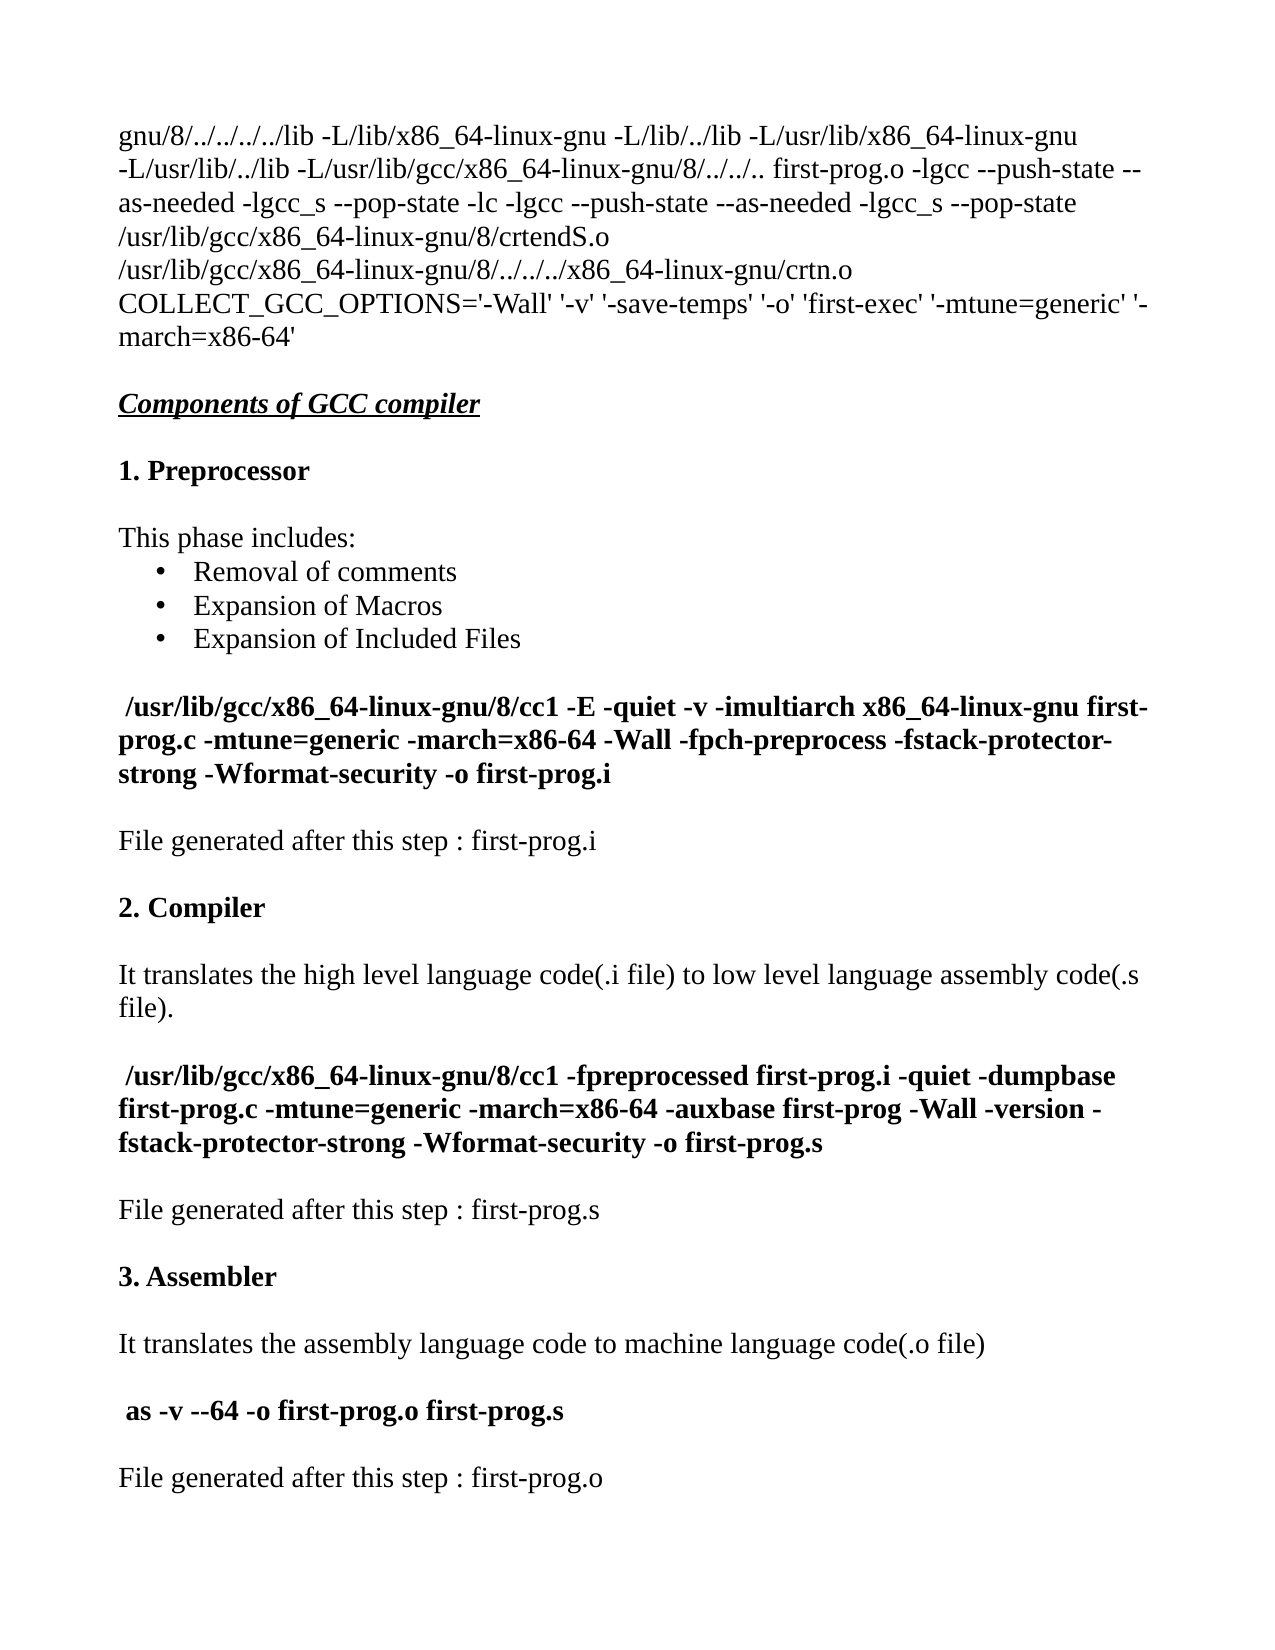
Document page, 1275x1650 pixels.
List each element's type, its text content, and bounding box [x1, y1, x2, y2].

text /usr/lib/gcc/x86_64-linux-gnu/8/cc1 -fpreprocessed first-prog.i -quiet -dumpbase first-prog.c -mtune=generic -march=x86-64 -auxbase first-prog -Wall -version -fstack-protector-strong -Wformat-security -o first-prog.s [118, 1058, 1157, 1158]
text File generated after this step : first-prog.s [118, 1192, 1157, 1225]
text gnu/8/../../../../lib -L/lib/x86_64-linux-gnu -L/lib/../lib -L/usr/lib/x86_64-linux-gnu -L/usr/lib/../lib -L/usr/lib/gcc/x86_64-linux-gnu/8/../../.. first-prog.o -lgcc --push-state --as-needed -lgcc_s --pop-state -lc -lgcc --push-state --as-needed -lgcc_s --pop-state /usr/lib/gcc/x86_64-linux-gnu/8/crtendS.o /usr/lib/gcc/x86_64-linux-gnu/8/../../../x86_64-linux-gnu/crtn.o [118, 118, 1157, 286]
text File generated after this step : first-prog.i [118, 823, 1157, 856]
text /usr/lib/gcc/x86_64-linux-gnu/8/cc1 -E -quiet -v -imultiarch x86_64-linux-gnu first-prog.c -mtune=generic -march=x86-64 -Wall -fpch-preprocess -fstack-protector-strong -Wformat-security -o first-prog.i [118, 689, 1157, 789]
text File generated after this step : first-prog.o [118, 1460, 1157, 1494]
text 3. Assembler [118, 1259, 1157, 1292]
text 1. Preprocessor [118, 453, 1157, 487]
text Components of GCC compiler [118, 386, 1157, 420]
list Expansion of Included Files [156, 621, 1157, 655]
list Expansion of Macros [156, 588, 1157, 621]
text It translates the assembly language code to machine language code(.o file) [118, 1326, 1157, 1359]
list Removal of comments [156, 554, 1157, 588]
text 2. Compiler [118, 890, 1157, 923]
text This phase includes: [118, 521, 1157, 554]
text COLLECT_GCC_OPTIONS='-Wall' '-v' '-save-temps' '-o' 'first-exec' '-mtune=generic' '-march=x86-64' [118, 286, 1157, 353]
text as -v --64 -o first-prog.o first-prog.s [118, 1393, 1157, 1427]
text It translates the high level language code(.i file) to low level language assembly code(.s file). [118, 957, 1157, 1024]
